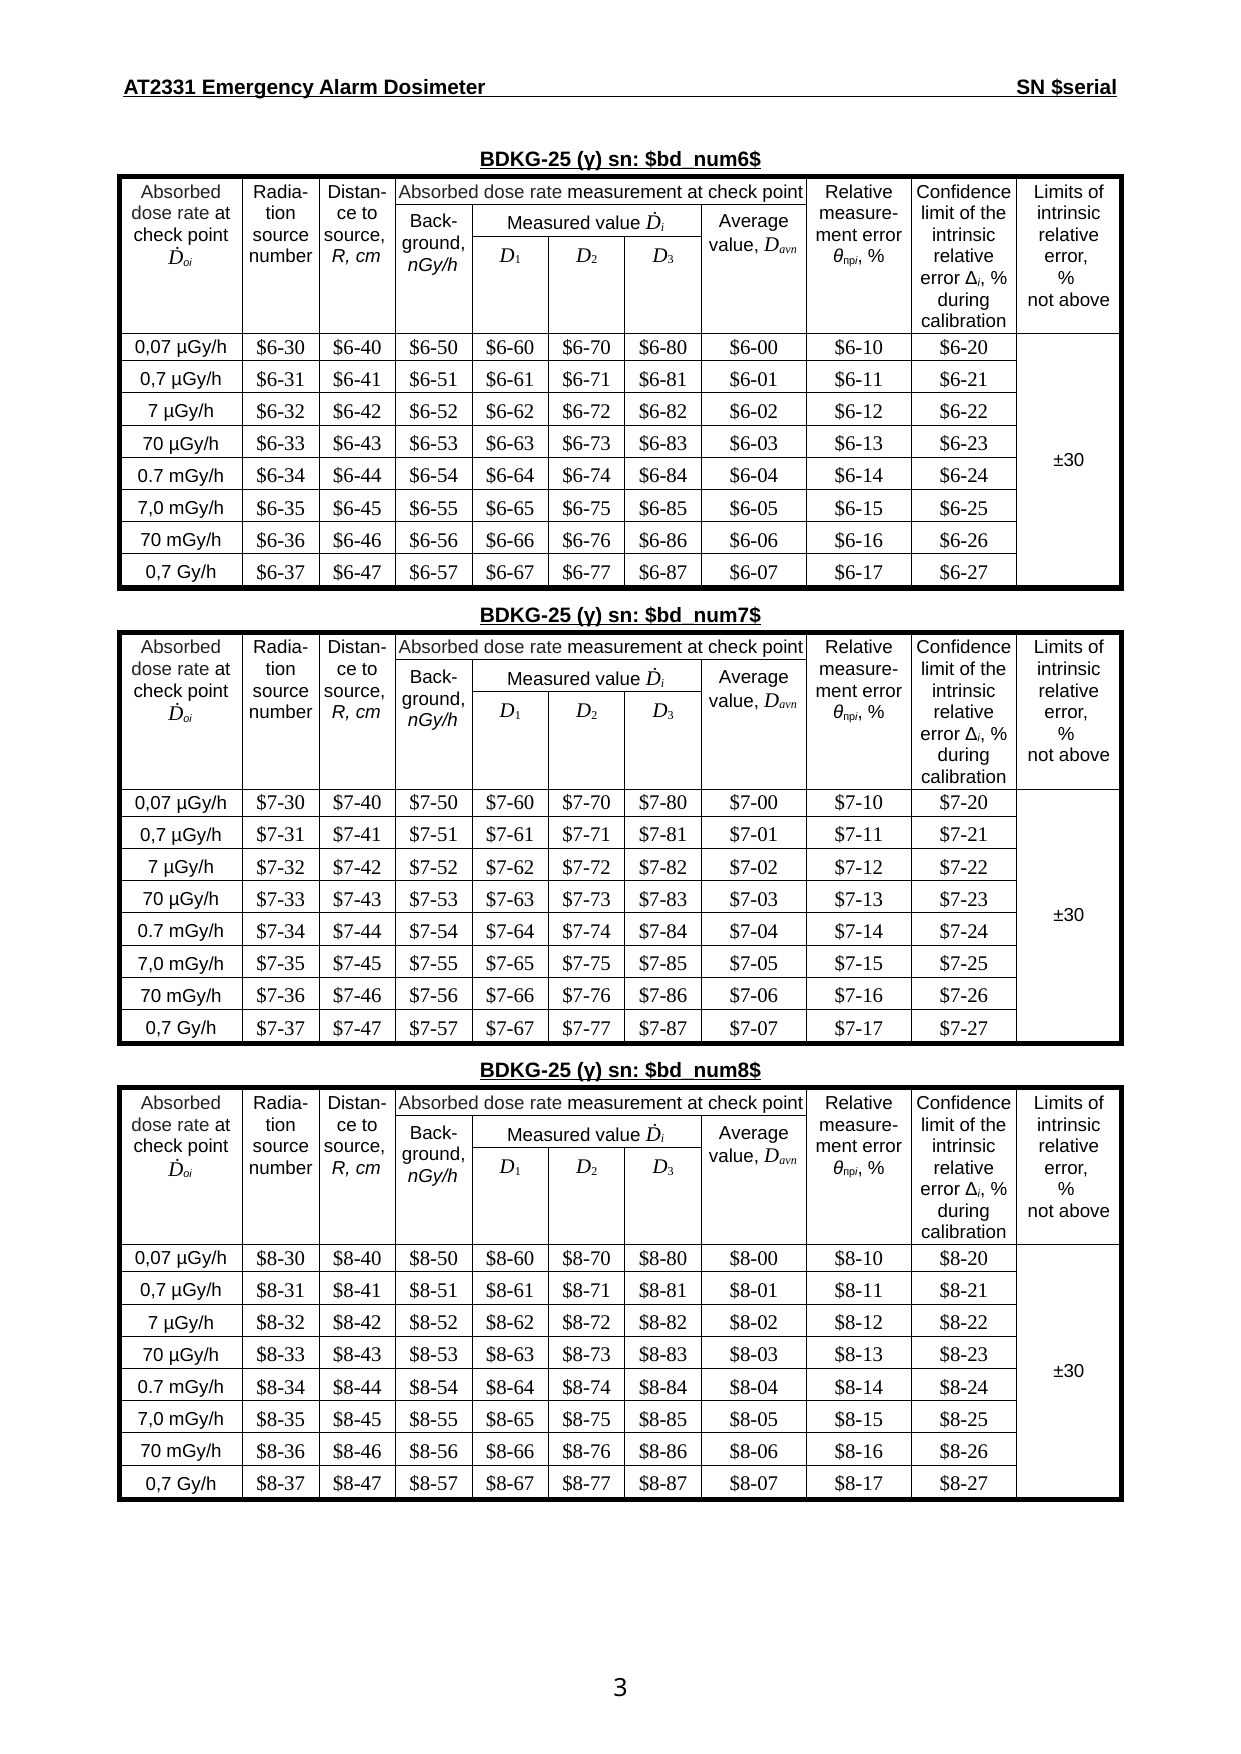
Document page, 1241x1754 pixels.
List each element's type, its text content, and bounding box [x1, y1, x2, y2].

table_cell $7-53 [396, 881, 472, 912]
table_cell $6-16 [807, 522, 911, 553]
table_cell $7-00 [702, 790, 806, 816]
table_cell $6-01 [702, 361, 806, 392]
table_cell ±30 [1017, 334, 1119, 585]
table_cell $8-62 [473, 1305, 548, 1336]
table_cell $8-56 [396, 1433, 472, 1464]
table_cell $7-85 [625, 946, 701, 977]
table_cell $6-34 [243, 458, 319, 489]
table_cell Radia-tion source number [243, 635, 319, 789]
table_cell D1 [473, 692, 548, 789]
table_cell $6-61 [473, 361, 548, 392]
table_cell $7-80 [625, 790, 701, 816]
table_cell Average value, Davп [702, 660, 806, 789]
table_cell $6-20 [912, 334, 1016, 360]
table_cell $7-10 [807, 790, 911, 816]
table_cell $8-26 [912, 1433, 1016, 1464]
table_cell Limits of intrinsic relative error, % not above [1017, 1090, 1119, 1244]
table_cell D3 [625, 692, 701, 789]
table_cell Relative measure-ment error θпрi, % [807, 1090, 911, 1244]
table_cell Absorbed dose rate measurement at check point [396, 1090, 806, 1115]
table_cell $7-24 [912, 913, 1016, 944]
table_cell ±30 [1017, 790, 1119, 1041]
table_cell $8-43 [320, 1337, 395, 1368]
table_cell $6-00 [702, 334, 806, 360]
table_cell $7-75 [549, 946, 624, 977]
table_cell $7-70 [549, 790, 624, 816]
table_cell Measured value Ḋi [473, 205, 701, 236]
table_cell $8-57 [396, 1466, 472, 1497]
table_cell Measured value Ḋi [473, 660, 701, 691]
table_cell $8-06 [702, 1433, 806, 1464]
table_cell $7-61 [473, 817, 548, 848]
table_cell 0,07 µGy/h [122, 334, 242, 360]
table_cell $8-51 [396, 1272, 472, 1303]
table_cell $6-25 [912, 490, 1016, 521]
table_cell $8-33 [243, 1337, 319, 1368]
table_cell $8-40 [320, 1245, 395, 1271]
table_cell $6-12 [807, 393, 911, 424]
table_cell $7-76 [549, 978, 624, 1009]
table_cell 70 mGy/h [122, 1433, 242, 1464]
table_cell $7-72 [549, 849, 624, 880]
table_cell $8-67 [473, 1466, 548, 1497]
table_cell Relative measure-ment error θпрi, % [807, 635, 911, 789]
table_cell Limits of intrinsic relative error, % not above [1017, 635, 1119, 789]
table_cell Limits of intrinsic relative error, % not above [1017, 179, 1119, 333]
table_cell $7-44 [320, 913, 395, 944]
table_cell $7-05 [702, 946, 806, 977]
table_cell $8-42 [320, 1305, 395, 1336]
table_cell $8-00 [702, 1245, 806, 1271]
table_cell $6-36 [243, 522, 319, 553]
table_cell $6-71 [549, 361, 624, 392]
table_cell $8-65 [473, 1401, 548, 1432]
table_cell $7-51 [396, 817, 472, 848]
table_cell $6-65 [473, 490, 548, 521]
table_cell $7-47 [320, 1010, 395, 1041]
table_cell Relative measure-ment error θпрi, % [807, 179, 911, 333]
table_cell $6-07 [702, 554, 806, 585]
table_cell $8-54 [396, 1369, 472, 1400]
table_cell $7-60 [473, 790, 548, 816]
table_cell $6-73 [549, 426, 624, 457]
table_cell $6-02 [702, 393, 806, 424]
table_cell $6-41 [320, 361, 395, 392]
table_cell $8-71 [549, 1272, 624, 1303]
table_cell 7 µGy/h [122, 1305, 242, 1336]
table_cell $8-45 [320, 1401, 395, 1432]
table_cell $8-86 [625, 1433, 701, 1464]
table_cell $6-60 [473, 334, 548, 360]
table_cell $6-63 [473, 426, 548, 457]
table_cell $8-17 [807, 1466, 911, 1497]
table_cell $6-84 [625, 458, 701, 489]
table_cell Average value, Davп [702, 205, 806, 333]
table_cell $6-30 [243, 334, 319, 360]
table_cell $6-82 [625, 393, 701, 424]
table_cell $7-03 [702, 881, 806, 912]
table_cell $6-17 [807, 554, 911, 585]
table_cell Average value, Davп [702, 1116, 806, 1244]
table_cell 70 µGy/h [122, 1337, 242, 1368]
table_cell Measured value Ḋi [473, 1116, 701, 1147]
table_cell $8-02 [702, 1305, 806, 1336]
table_cell 70 µGy/h [122, 881, 242, 912]
table_cell 0,07 µGy/h [122, 1245, 242, 1271]
table_cell $6-46 [320, 522, 395, 553]
table_cell 0.7 mGy/h [122, 1369, 242, 1400]
table_cell 7 µGy/h [122, 393, 242, 424]
table_cell 7,0 mGy/h [122, 1401, 242, 1432]
table_cell 0,7 Gy/h [122, 554, 242, 585]
table_cell $8-81 [625, 1272, 701, 1303]
table_cell $8-15 [807, 1401, 911, 1432]
table_cell $7-31 [243, 817, 319, 848]
table_cell $8-87 [625, 1466, 701, 1497]
table_cell $7-77 [549, 1010, 624, 1041]
table_cell ±30 [1017, 1245, 1119, 1497]
table_header BDKG-25 (γ) sn: $bd_num8$ [119, 1046, 1121, 1085]
table_cell $7-17 [807, 1010, 911, 1041]
table_cell $6-52 [396, 393, 472, 424]
table_cell $6-14 [807, 458, 911, 489]
table_cell $8-55 [396, 1401, 472, 1432]
table_cell $6-45 [320, 490, 395, 521]
table_cell $8-30 [243, 1245, 319, 1271]
table_cell $6-43 [320, 426, 395, 457]
table_cell $8-24 [912, 1369, 1016, 1400]
table_cell D2 [549, 237, 624, 333]
table_cell D3 [625, 1148, 701, 1244]
table_cell $7-55 [396, 946, 472, 977]
table_cell Absorbed dose rate measurement at check point [396, 635, 806, 659]
table_cell 7 µGy/h [122, 849, 242, 880]
table_cell $6-05 [702, 490, 806, 521]
table_cell $6-10 [807, 334, 911, 360]
table_cell Confidence limit of the intrinsic relative error Δi, % during calibration [912, 1090, 1016, 1244]
table_cell $8-80 [625, 1245, 701, 1271]
table_cell 70 µGy/h [122, 426, 242, 457]
table_cell $8-27 [912, 1466, 1016, 1497]
table_cell $6-21 [912, 361, 1016, 392]
table_cell $8-25 [912, 1401, 1016, 1432]
table_cell $8-10 [807, 1245, 911, 1271]
table_header BDKG-25 (γ) sn: $bd_num7$ [119, 591, 1121, 629]
table_cell $7-56 [396, 978, 472, 1009]
table_cell $6-50 [396, 334, 472, 360]
table_cell 0.7 mGy/h [122, 458, 242, 489]
table_cell $6-85 [625, 490, 701, 521]
table_cell $7-62 [473, 849, 548, 880]
table_cell $6-54 [396, 458, 472, 489]
table_cell 7,0 mGy/h [122, 490, 242, 521]
table_cell $8-13 [807, 1337, 911, 1368]
table_cell $8-14 [807, 1369, 911, 1400]
table_cell $6-04 [702, 458, 806, 489]
table_cell $7-64 [473, 913, 548, 944]
table_cell Back-ground, nGy/h [396, 1116, 472, 1244]
table_cell $7-40 [320, 790, 395, 816]
table_cell $7-66 [473, 978, 548, 1009]
table_cell $6-40 [320, 334, 395, 360]
table_cell $6-03 [702, 426, 806, 457]
table_cell D2 [549, 692, 624, 789]
table_cell $7-82 [625, 849, 701, 880]
table_cell 0.7 mGy/h [122, 913, 242, 944]
table_cell $7-36 [243, 978, 319, 1009]
table_cell $7-52 [396, 849, 472, 880]
table_cell $7-13 [807, 881, 911, 912]
table_cell $7-22 [912, 849, 1016, 880]
table_cell $7-02 [702, 849, 806, 880]
table_cell $8-01 [702, 1272, 806, 1303]
table_cell $7-33 [243, 881, 319, 912]
table_cell $8-35 [243, 1401, 319, 1432]
table_cell $6-66 [473, 522, 548, 553]
table_cell D2 [549, 1148, 624, 1244]
table_cell $7-15 [807, 946, 911, 977]
table_cell $8-83 [625, 1337, 701, 1368]
table_cell $6-35 [243, 490, 319, 521]
table_cell Confidence limit of the intrinsic relative error Δi, % during calibration [912, 179, 1016, 333]
table_header BDKG-25 (γ) sn: $bd_num6$ [119, 135, 1121, 174]
table_cell $7-57 [396, 1010, 472, 1041]
table_cell $8-32 [243, 1305, 319, 1336]
table_cell 0,7 µGy/h [122, 361, 242, 392]
table_cell $7-46 [320, 978, 395, 1009]
table_cell $7-74 [549, 913, 624, 944]
table_cell Absorbed dose rate measurement at check point [396, 179, 806, 204]
table_cell $6-70 [549, 334, 624, 360]
table_cell $8-36 [243, 1433, 319, 1464]
table_cell $7-14 [807, 913, 911, 944]
table_cell $7-45 [320, 946, 395, 977]
table_cell $6-32 [243, 393, 319, 424]
table_cell $8-52 [396, 1305, 472, 1336]
table_cell $6-83 [625, 426, 701, 457]
table_cell $6-31 [243, 361, 319, 392]
table_cell Radia-tion source number [243, 1090, 319, 1244]
table_cell 70 mGy/h [122, 522, 242, 553]
table_cell $8-22 [912, 1305, 1016, 1336]
table_cell $6-42 [320, 393, 395, 424]
table_cell $6-33 [243, 426, 319, 457]
table_cell $6-47 [320, 554, 395, 585]
table_cell $7-16 [807, 978, 911, 1009]
table_cell $6-27 [912, 554, 1016, 585]
table_cell $8-60 [473, 1245, 548, 1271]
table_cell $8-76 [549, 1433, 624, 1464]
table_cell $6-26 [912, 522, 1016, 553]
table_cell $8-12 [807, 1305, 911, 1336]
table_cell $6-77 [549, 554, 624, 585]
table_cell $7-81 [625, 817, 701, 848]
table_cell $8-16 [807, 1433, 911, 1464]
table_cell $8-64 [473, 1369, 548, 1400]
table_cell $7-87 [625, 1010, 701, 1041]
table_cell $8-05 [702, 1401, 806, 1432]
table_cell $6-22 [912, 393, 1016, 424]
table_cell $6-11 [807, 361, 911, 392]
table_cell $7-20 [912, 790, 1016, 816]
table_cell $8-53 [396, 1337, 472, 1368]
table_cell $7-71 [549, 817, 624, 848]
table_cell $8-77 [549, 1466, 624, 1497]
table_cell $7-54 [396, 913, 472, 944]
table_cell $8-72 [549, 1305, 624, 1336]
table_cell $7-07 [702, 1010, 806, 1041]
table_cell $6-56 [396, 522, 472, 553]
table_cell $6-37 [243, 554, 319, 585]
table_cell Absorbed dose rate at check point Ḋoi [122, 1090, 242, 1244]
table_cell $6-87 [625, 554, 701, 585]
table_cell $8-34 [243, 1369, 319, 1400]
table_cell D3 [625, 237, 701, 333]
table_cell Radia-tion source number [243, 179, 319, 333]
table_cell $8-03 [702, 1337, 806, 1368]
table_cell 0,7 Gy/h [122, 1010, 242, 1041]
table_cell $6-15 [807, 490, 911, 521]
table_cell $8-20 [912, 1245, 1016, 1271]
table_cell $7-37 [243, 1010, 319, 1041]
table_cell $7-12 [807, 849, 911, 880]
table_cell 0,7 µGy/h [122, 1272, 242, 1303]
table_cell $7-65 [473, 946, 548, 977]
table_cell $8-74 [549, 1369, 624, 1400]
table_cell Distan-ce to source, R, сm [320, 635, 395, 789]
table_cell Absorbed dose rate at check point Ḋoi [122, 179, 242, 333]
table_cell $7-27 [912, 1010, 1016, 1041]
table_cell $7-25 [912, 946, 1016, 977]
table_cell $6-53 [396, 426, 472, 457]
table_cell $8-37 [243, 1466, 319, 1497]
table_cell $7-84 [625, 913, 701, 944]
table_cell $7-04 [702, 913, 806, 944]
table_cell $7-41 [320, 817, 395, 848]
table_cell 0,7 Gy/h [122, 1466, 242, 1497]
table_cell $7-35 [243, 946, 319, 977]
table_cell $8-11 [807, 1272, 911, 1303]
table_cell $7-34 [243, 913, 319, 944]
table_cell Absorbed dose rate at check point Ḋoi [122, 635, 242, 789]
table_cell $7-11 [807, 817, 911, 848]
table_cell $8-50 [396, 1245, 472, 1271]
table_cell $8-73 [549, 1337, 624, 1368]
table_cell $7-86 [625, 978, 701, 1009]
table_cell $6-72 [549, 393, 624, 424]
table_cell $8-63 [473, 1337, 548, 1368]
table_cell Back-ground, nGy/h [396, 205, 472, 333]
table_cell $6-74 [549, 458, 624, 489]
table_cell 7,0 mGy/h [122, 946, 242, 977]
table_cell 70 mGy/h [122, 978, 242, 1009]
table_cell Confidence limit of the intrinsic relative error Δi, % during calibration [912, 635, 1016, 789]
table_cell $8-85 [625, 1401, 701, 1432]
table_cell $7-21 [912, 817, 1016, 848]
table_cell $6-75 [549, 490, 624, 521]
table_cell $7-01 [702, 817, 806, 848]
table_cell $7-26 [912, 978, 1016, 1009]
table_cell $8-47 [320, 1466, 395, 1497]
table_cell D1 [473, 237, 548, 333]
table_cell $6-51 [396, 361, 472, 392]
table_cell $8-41 [320, 1272, 395, 1303]
table_cell 0,07 µGy/h [122, 790, 242, 816]
table_cell $8-04 [702, 1369, 806, 1400]
table_cell Back-ground, nGy/h [396, 660, 472, 789]
table_cell $6-86 [625, 522, 701, 553]
table_cell $8-23 [912, 1337, 1016, 1368]
table_cell D1 [473, 1148, 548, 1244]
table_cell Distan-ce to source, R, сm [320, 1090, 395, 1244]
table_cell 0,7 µGy/h [122, 817, 242, 848]
table_cell $6-13 [807, 426, 911, 457]
table_cell $6-23 [912, 426, 1016, 457]
table_cell $6-81 [625, 361, 701, 392]
table_cell $8-82 [625, 1305, 701, 1336]
table_cell $8-70 [549, 1245, 624, 1271]
table_cell $6-06 [702, 522, 806, 553]
table_cell $6-80 [625, 334, 701, 360]
table_cell $6-44 [320, 458, 395, 489]
table_cell $7-83 [625, 881, 701, 912]
table_cell $8-07 [702, 1466, 806, 1497]
table_cell $7-50 [396, 790, 472, 816]
table_cell $8-84 [625, 1369, 701, 1400]
table_cell $7-06 [702, 978, 806, 1009]
table_cell $6-62 [473, 393, 548, 424]
table_cell $8-21 [912, 1272, 1016, 1303]
table_cell $6-64 [473, 458, 548, 489]
table_cell $8-44 [320, 1369, 395, 1400]
table_cell $8-46 [320, 1433, 395, 1464]
table_cell $6-67 [473, 554, 548, 585]
table_cell Distan-ce to source, R, сm [320, 179, 395, 333]
table_cell $7-30 [243, 790, 319, 816]
table_cell $7-43 [320, 881, 395, 912]
table_cell $6-24 [912, 458, 1016, 489]
table_cell $7-67 [473, 1010, 548, 1041]
table_cell $8-66 [473, 1433, 548, 1464]
table_cell $6-57 [396, 554, 472, 585]
table_cell $8-31 [243, 1272, 319, 1303]
table_cell $7-23 [912, 881, 1016, 912]
table_cell $8-75 [549, 1401, 624, 1432]
table_cell $7-32 [243, 849, 319, 880]
table_cell $7-42 [320, 849, 395, 880]
table_cell $6-76 [549, 522, 624, 553]
table_cell $8-61 [473, 1272, 548, 1303]
table_cell $7-63 [473, 881, 548, 912]
table_cell $7-73 [549, 881, 624, 912]
table_cell $6-55 [396, 490, 472, 521]
